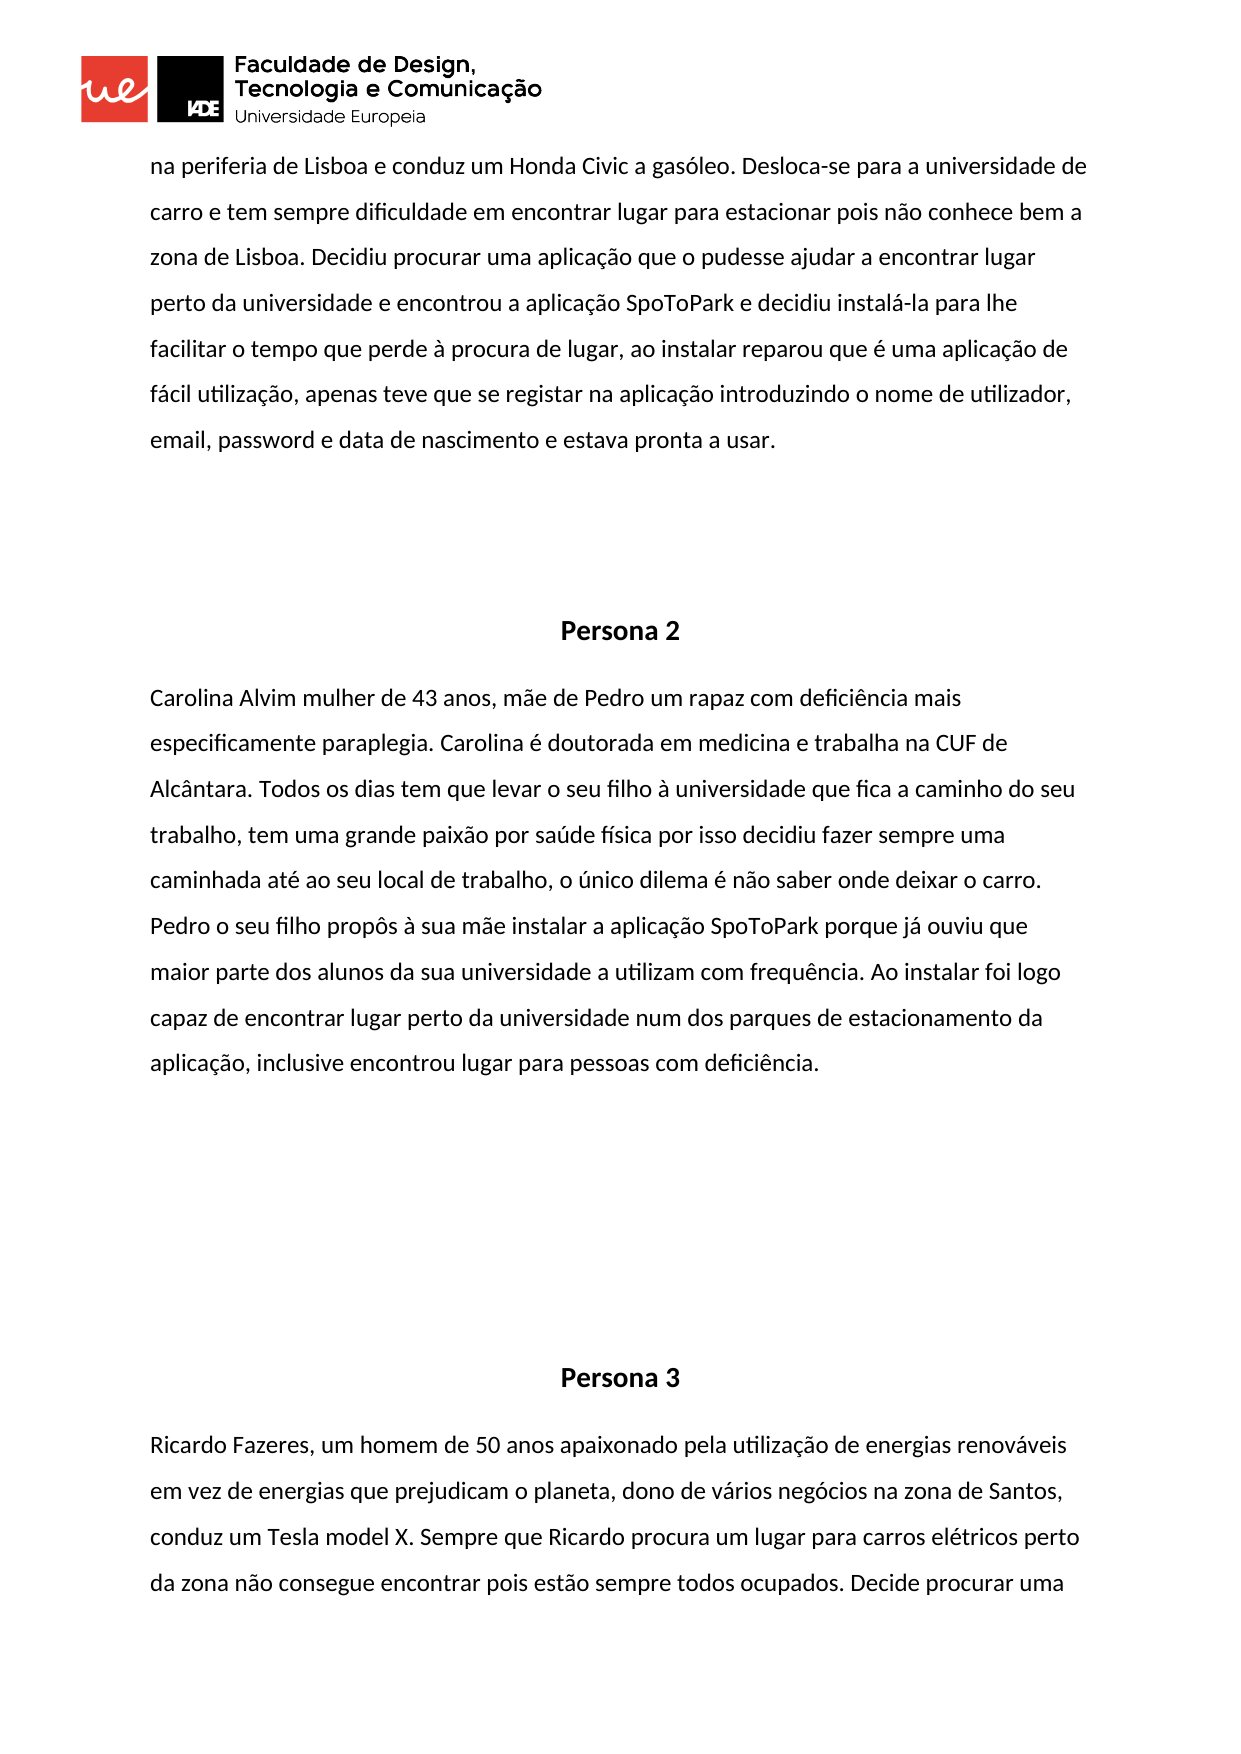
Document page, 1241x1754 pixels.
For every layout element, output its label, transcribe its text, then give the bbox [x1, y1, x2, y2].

text na periferia de Lisboa e conduz um Honda Civic a gasóleo. Desloca-se para a universidade de carro e tem sempre dificuldade em encontrar lugar para estacionar pois não conhece bem a zona de Lisboa. Decidiu procurar uma aplicação que o pudesse ajudar a encontrar lugar perto da universidade e encontrou a aplicação SpoToPark e decidiu instalá-la para lhe facilitar o tempo que perde à procura de lugar, ao instalar reparou que é uma aplicação de fácil utilização, apenas teve que se registar na aplicação introduzindo o nome de utilizador, email, password e data de nascimento e estava pronta a usar. [150, 150, 1090, 455]
text Persona 2 [150, 612, 1090, 647]
text Ricardo Fazeres, um homem de 50 anos apaixonado pela utilização de energias renováveis em vez de energias que prejudicam o planeta, dono de vários negócios na zona de Santos, conduz um Tesla model X. Sempre que Ricardo procura um lugar para carros elétricos perto da zona não consegue encontrar pois estão sempre todos ocupados. Decide procurar uma [150, 1429, 1090, 1597]
text Persona 3 [150, 1359, 1090, 1395]
text Carolina Alvim mulher de 43 anos, mãe de Pedro um rapaz com deficiência mais especificamente paraplegia. Carolina é doutorada em medicina e trabalha na CUF de Alcântara. Todos os dias tem que levar o seu filho à universidade que fica a caminho do seu trabalho, tem uma grande paixão por saúde física por isso decidiu fazer sempre uma caminhada até ao seu local de trabalho, o único dilema é não saber onde deixar o carro. Pedro o seu filho propôs à sua mãe instalar a aplicação SpoToPark porque já ouviu que maior parte dos alunos da sua universidade a utilizam com frequência. Ao instalar foi logo capaz de encontrar lugar perto da universidade num dos parques de estacionamento da aplicação, inclusive encontrou lugar para pessoas com deficiência. [150, 682, 1090, 1078]
